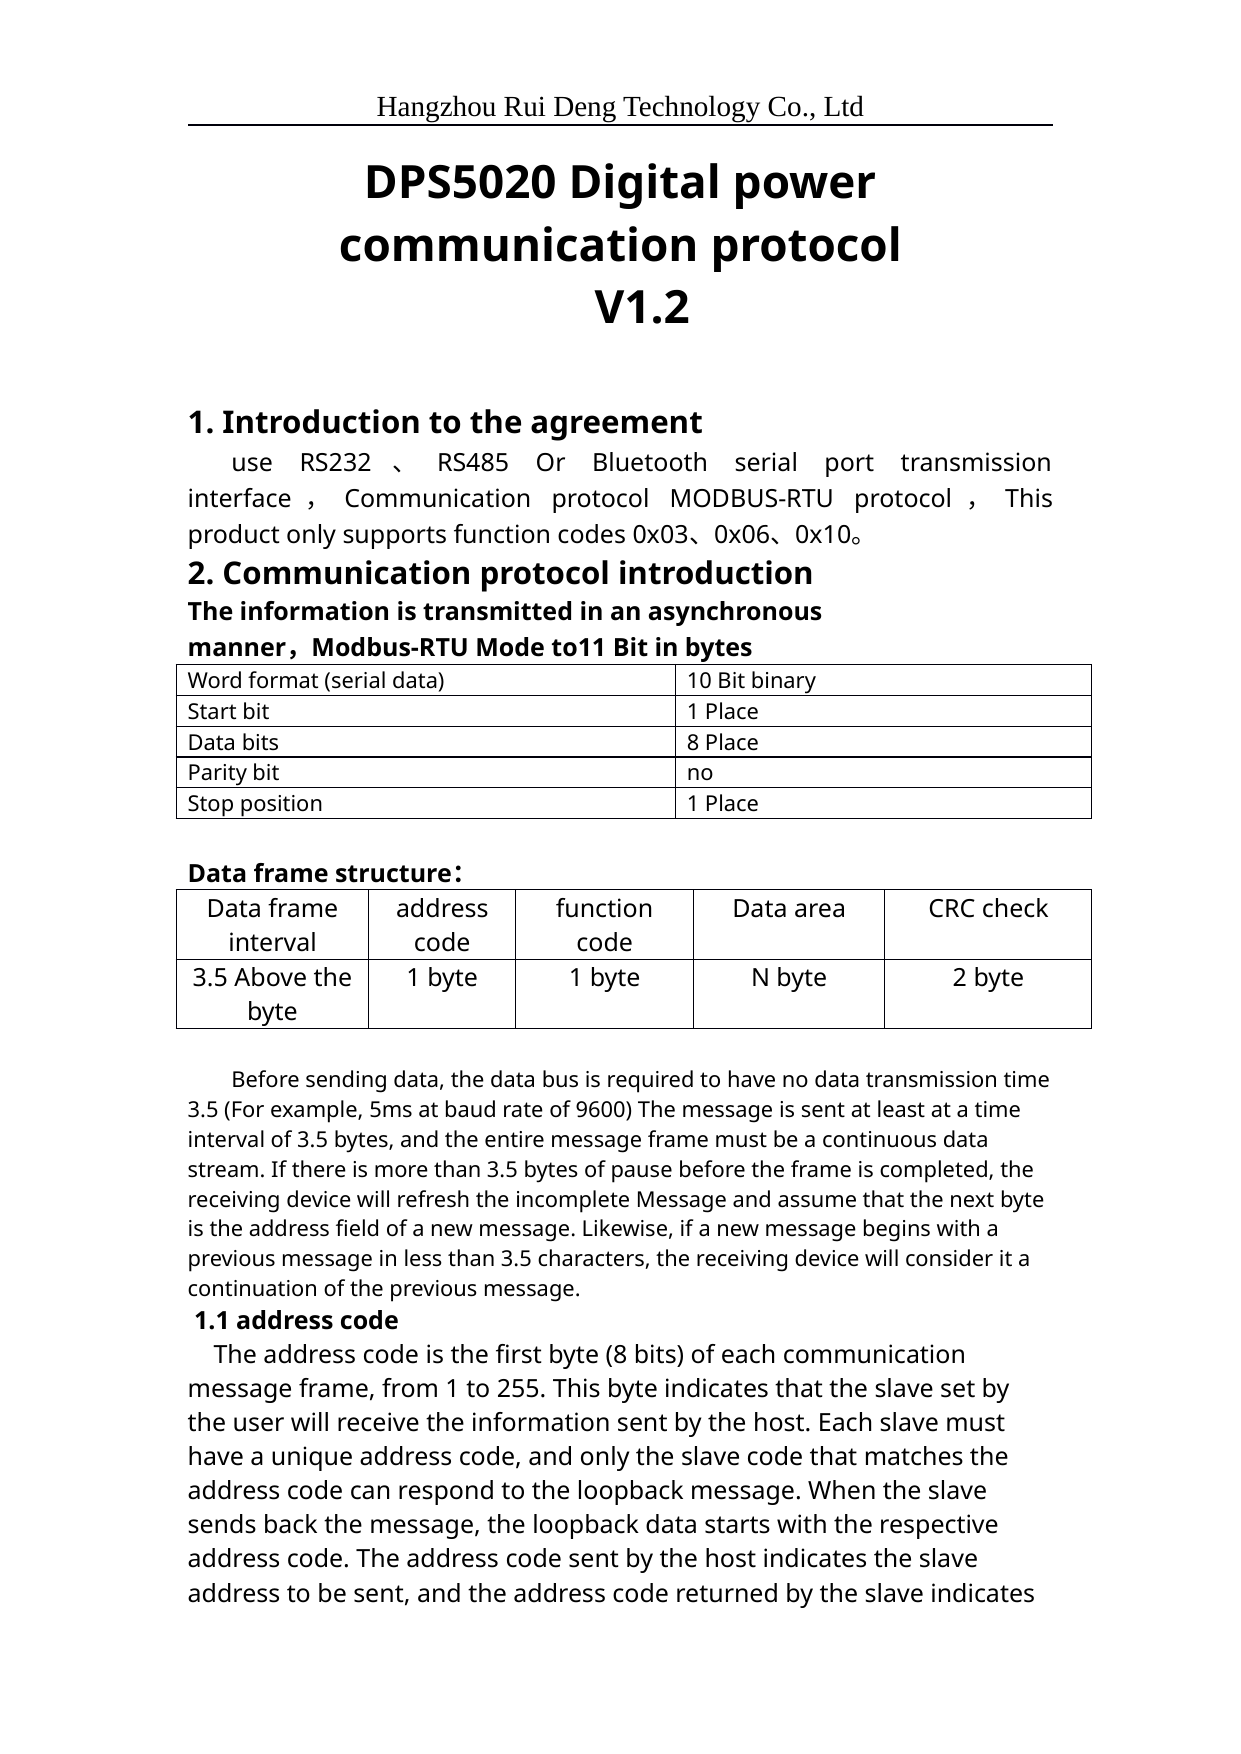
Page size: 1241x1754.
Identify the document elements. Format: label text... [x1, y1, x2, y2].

text The information is transmitted in an asynchronous manner，Modbus-RTU Mode to11 Bit in bytes [187, 593, 1053, 664]
table_header Data frame interval [177, 890, 368, 958]
table_cell N byte [694, 960, 884, 1028]
table_header address code [369, 890, 515, 958]
text Before sending data, the data bus is required to have no data transmission time 3.5 (For example, 5ms at baud rate of 9600) The message is sent at least at a time interval of 3.5 bytes, and the entire message frame must be a continuous data stream. If there is more than 3.5 bytes of pause before the frame is completed, the receiving device will refresh the incomplete Message and assume that the next byte is the address field of a new message. Likewise, if a new message begins with a previous message in less than 3.5 characters, the receiving device will consider it a continuation of the previous message. [187, 1064, 1053, 1303]
table_header 10 Bit binary [676, 665, 1091, 695]
table_cell no [676, 758, 1091, 787]
table_cell Stop position [177, 788, 675, 818]
text use RS232、RS485 Or Bluetooth serial port transmission interface，Communication protocol MODBUS-RTU protocol，This product only supports function codes 0x03、0x06、0x10。 [187, 442, 1053, 551]
text Data frame structure： [187, 853, 1053, 889]
table_cell 1 Place [676, 788, 1091, 818]
table_cell Start bit [177, 696, 675, 726]
text 2. Communication protocol introduction [187, 551, 1053, 593]
table_cell 3.5 Above the byte [177, 960, 368, 1028]
table_header function code [516, 890, 693, 958]
table_cell 1 byte [369, 960, 515, 1028]
text The address code is the first byte (8 bits) of each communication message frame, from 1 to 255. This byte indicates that the slave set by the user will receive the information sent by the host. Each slave must have a unique address code, and only the slave code that matches the address code can respond to the loopback message. When the slave sends back the message, the loopback data starts with the respective address code. The address code sent by the host indicates the slave address to be sent, and the address code returned by the slave indicates [187, 1337, 1053, 1609]
table_header Word format (serial data) [177, 665, 675, 695]
text V1.2 [187, 275, 1053, 337]
table_cell 1 Place [676, 696, 1091, 726]
text 1. Introduction to the agreement [187, 399, 1053, 442]
table_cell 1 byte [516, 960, 693, 1028]
text DPS5020 Digital power communication protocol [187, 150, 1053, 275]
table_header CRC check [885, 890, 1091, 958]
table_cell Data bits [177, 727, 675, 756]
text 1.1 address code [187, 1303, 1053, 1337]
table_header Data area [694, 890, 884, 958]
table_cell Parity bit [177, 758, 675, 787]
table_cell 8 Place [676, 727, 1091, 756]
table_cell 2 byte [885, 960, 1091, 1028]
